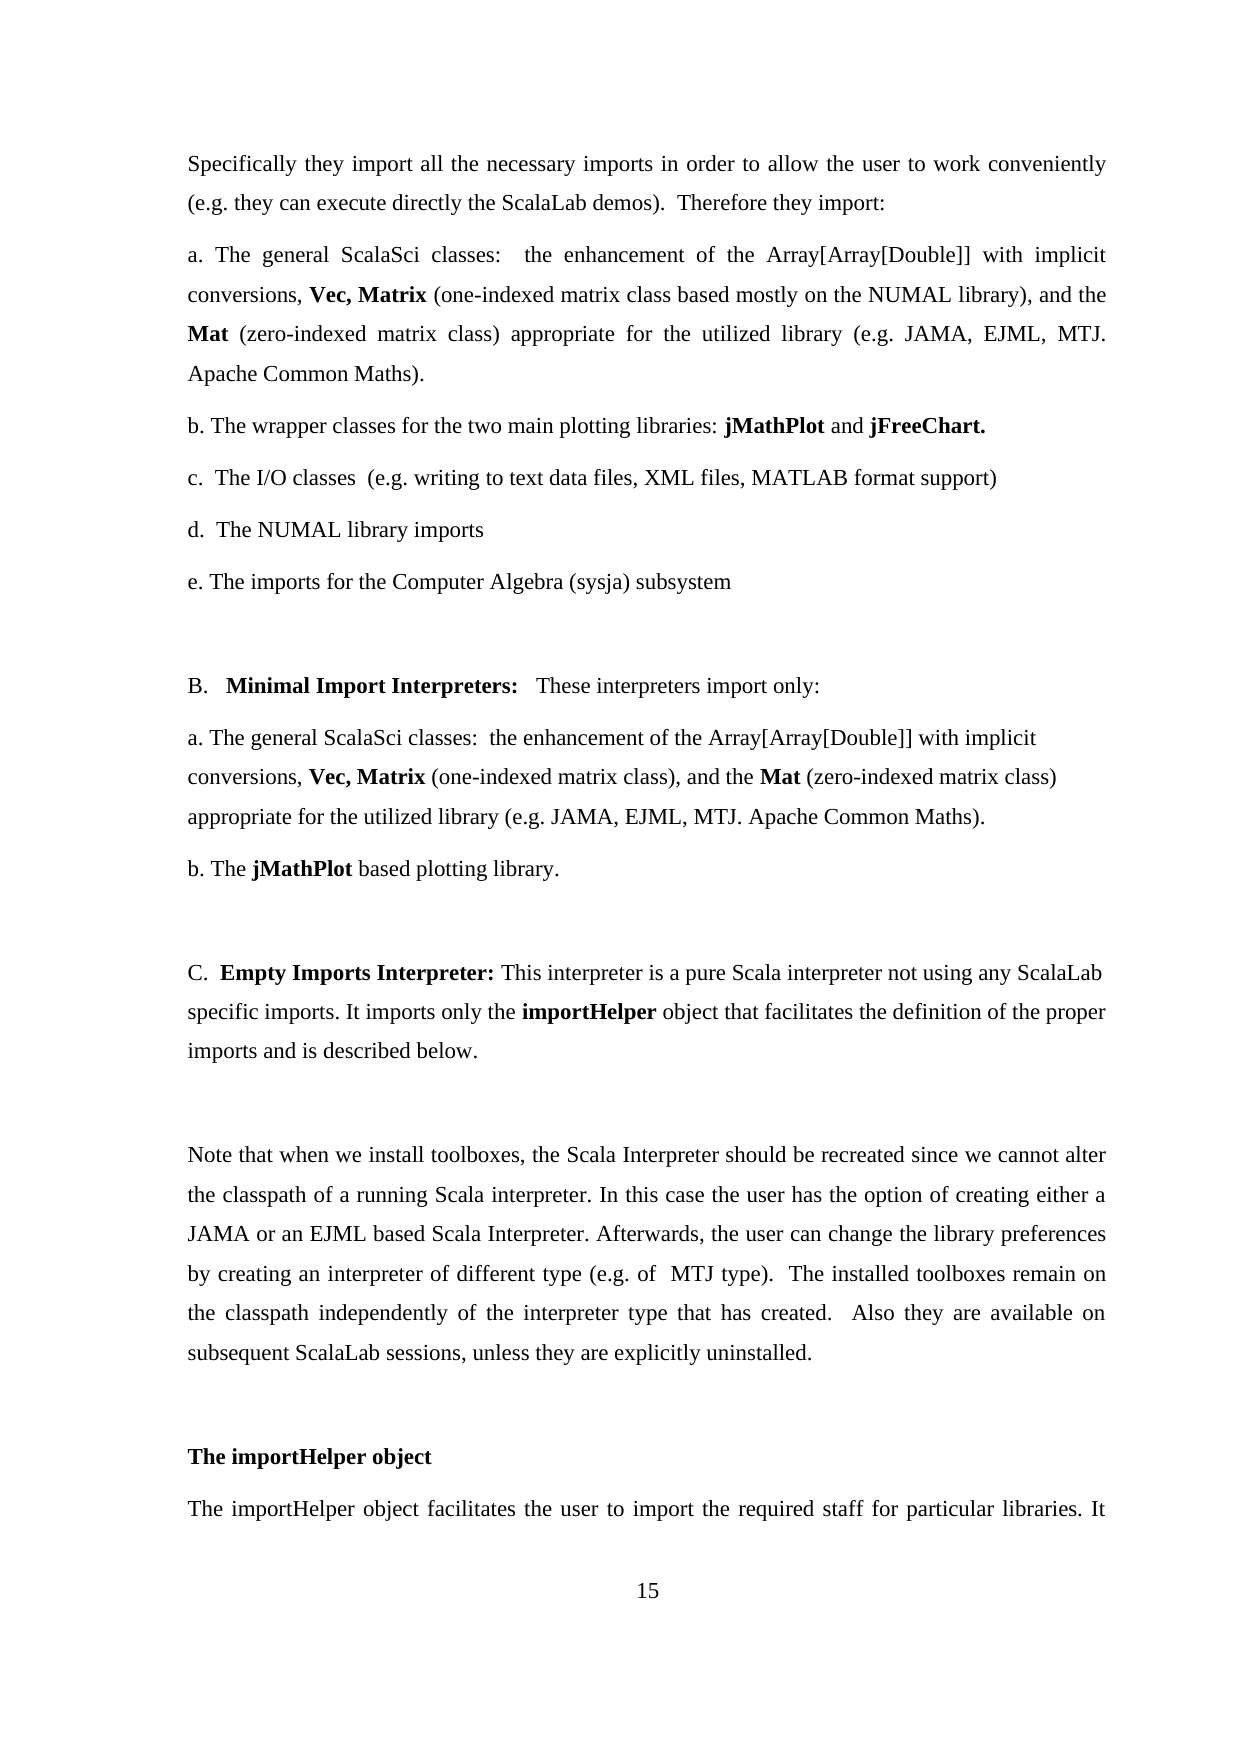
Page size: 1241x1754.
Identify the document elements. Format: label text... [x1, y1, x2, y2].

text The importHelper object [187, 1443, 1108, 1469]
text The importHelper object facilitates the user to import the required staff for particular libraries. It [187, 1495, 1108, 1521]
text d. The NUMAL library imports [187, 516, 1108, 542]
text b. The wrapper classes for the two main plotting libraries: jMathPlot and jFreeChart. [187, 412, 1108, 438]
text C. Empty Imports Interpreter: This interpreter is a pure Scala interpreter not using any ScalaLab specific imports. It imports only the importHelper object that facilitates the definition of the proper imports and is described below. [187, 959, 1108, 1064]
text c. The I/O classes (e.g. writing to text data files, XML files, MATLAB format support) [187, 464, 1108, 490]
text a. The general ScalaSci classes: the enhancement of the Array[Array[Double]] with implicit conversions, Vec, Matrix (one-indexed matrix class based mostly on the NUMAL library), and the Mat (zero-indexed matrix class) appropriate for the utilized library (e.g. JAMA, EJML, MTJ. Apache Common Maths). [187, 241, 1108, 386]
text a. The general ScalaSci classes: the enhancement of the Array[Array[Double]] with implicit conversions, Vec, Matrix (one-indexed matrix class), and the Mat (zero-indexed matrix class) appropriate for the utilized library (e.g. JAMA, EJML, MTJ. Apache Common Maths). [187, 724, 1108, 829]
text Specifically they import all the necessary imports in order to allow the user to work conveniently (e.g. they can execute directly the ScalaLab demos). Therefore they import: [187, 150, 1108, 216]
text B. Minimal Import Interpreters: These interpreters import only: [187, 672, 1108, 698]
text e. The imports for the Computer Algebra (sysja) subsystem [187, 568, 1108, 594]
text b. The jMathPlot based plotting library. [187, 855, 1108, 881]
text Note that when we install toolboxes, the Scala Interpreter should be recreated since we cannot alter the classpath of a running Scala interpreter. In this case the user has the option of creating either a JAMA or an EJML based Scala Interpreter. Afterwards, the user can change the library preferences by creating an interpreter of different type (e.g. of MTJ type). The installed toolboxes remain on the classpath independently of the interpreter type that has created. Also they are available on subsequent ScalaLab sessions, unless they are explicitly uninstalled. [187, 1142, 1108, 1365]
